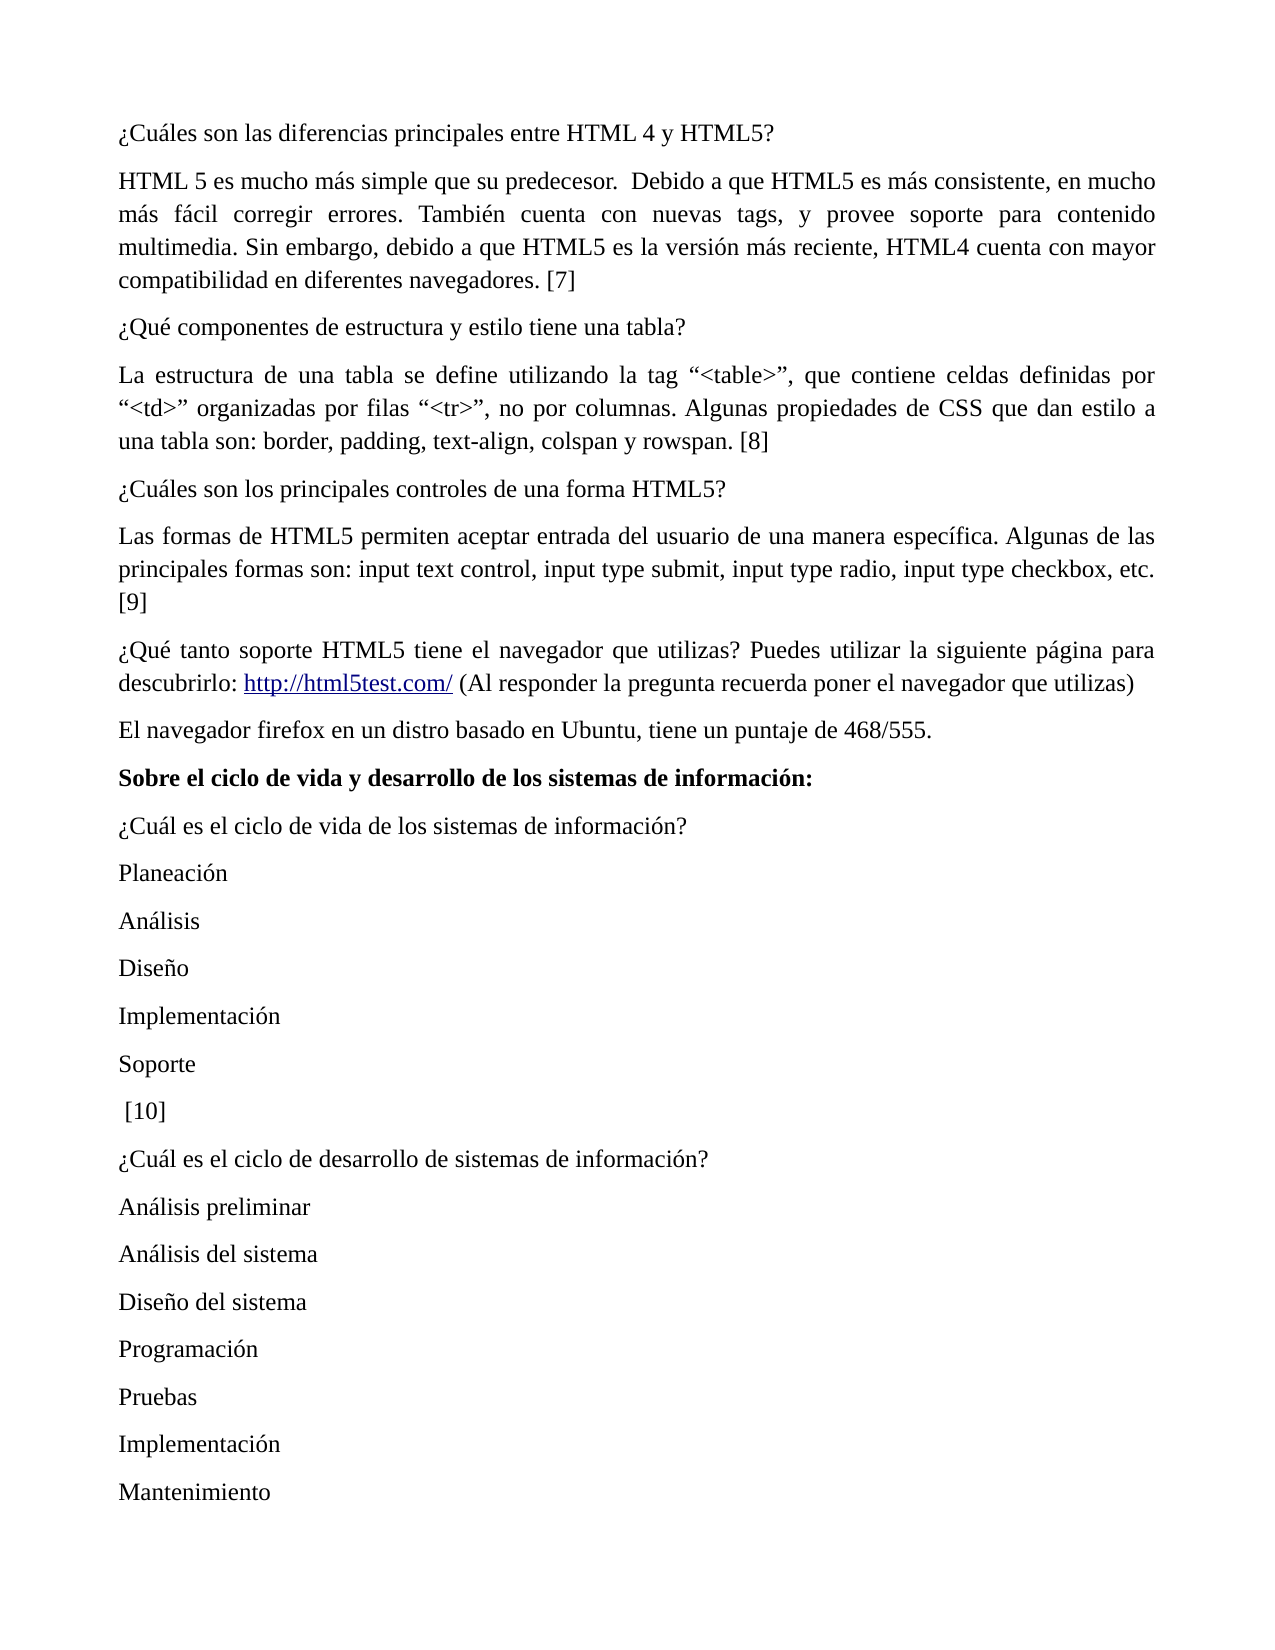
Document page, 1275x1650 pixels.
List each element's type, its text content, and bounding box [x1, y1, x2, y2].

text ¿Cuál es el ciclo de desarrollo de sistemas de información? [118, 1144, 1157, 1173]
text Las formas de HTML5 permiten aceptar entrada del usuario de una manera específica. Algunas de las principales formas son: input text control, input type submit, input type radio, input type checkbox, etc. [9] [118, 521, 1157, 616]
text Diseño [118, 953, 1157, 982]
text El navegador firefox en un distro basado en Ubuntu, tiene un puntaje de 468/555. [118, 716, 1157, 744]
text Análisis del sistema [118, 1239, 1157, 1268]
text Diseño del sistema [118, 1287, 1157, 1316]
text Programación [118, 1334, 1157, 1363]
text Mantenimiento [118, 1477, 1157, 1506]
text HTML 5 es mucho más simple que su predecesor. Debido a que HTML5 es más consistente, en mucho más fácil corregir errores. También cuenta con nuevas tags, y provee soporte para contenido multimedia. Sin embargo, debido a que HTML5 es la versión más reciente, HTML4 cuenta con mayor compatibilidad en diferentes navegadores. [7] [118, 166, 1157, 293]
text Sobre el ciclo de vida y desarrollo de los sistemas de información: [118, 763, 1157, 792]
text ¿Cuáles son las diferencias principales entre HTML 4 y HTML5? [118, 118, 1157, 147]
text [10] [118, 1096, 1157, 1125]
text ¿Cuál es el ciclo de vida de los sistemas de información? [118, 811, 1157, 839]
text Implementación [118, 1429, 1157, 1458]
text Implementación [118, 1001, 1157, 1030]
text Pruebas [118, 1382, 1157, 1411]
text Análisis preliminar [118, 1192, 1157, 1220]
text Soporte [118, 1049, 1157, 1077]
text ¿Qué componentes de estructura y estilo tiene una tabla? [118, 312, 1157, 341]
text La estructura de una tabla se define utilizando la tag “<table>”, que contiene celdas definidas por “<td>” organizadas por filas “<tr>”, no por columnas. Algunas propiedades de CSS que dan estilo a una tabla son: border, padding, text-align, colspan y rowspan. [8] [118, 360, 1157, 455]
text ¿Qué tanto soporte HTML5 tiene el navegador que utilizas? Puedes utilizar la siguiente página para descubrirlo: http://html5test.com/ (Al responder la pregunta recuerda poner el navegador que utilizas) [118, 635, 1157, 697]
text ¿Cuáles son los principales controles de una forma HTML5? [118, 474, 1157, 502]
text Planeación [118, 858, 1157, 887]
text Análisis [118, 906, 1157, 935]
